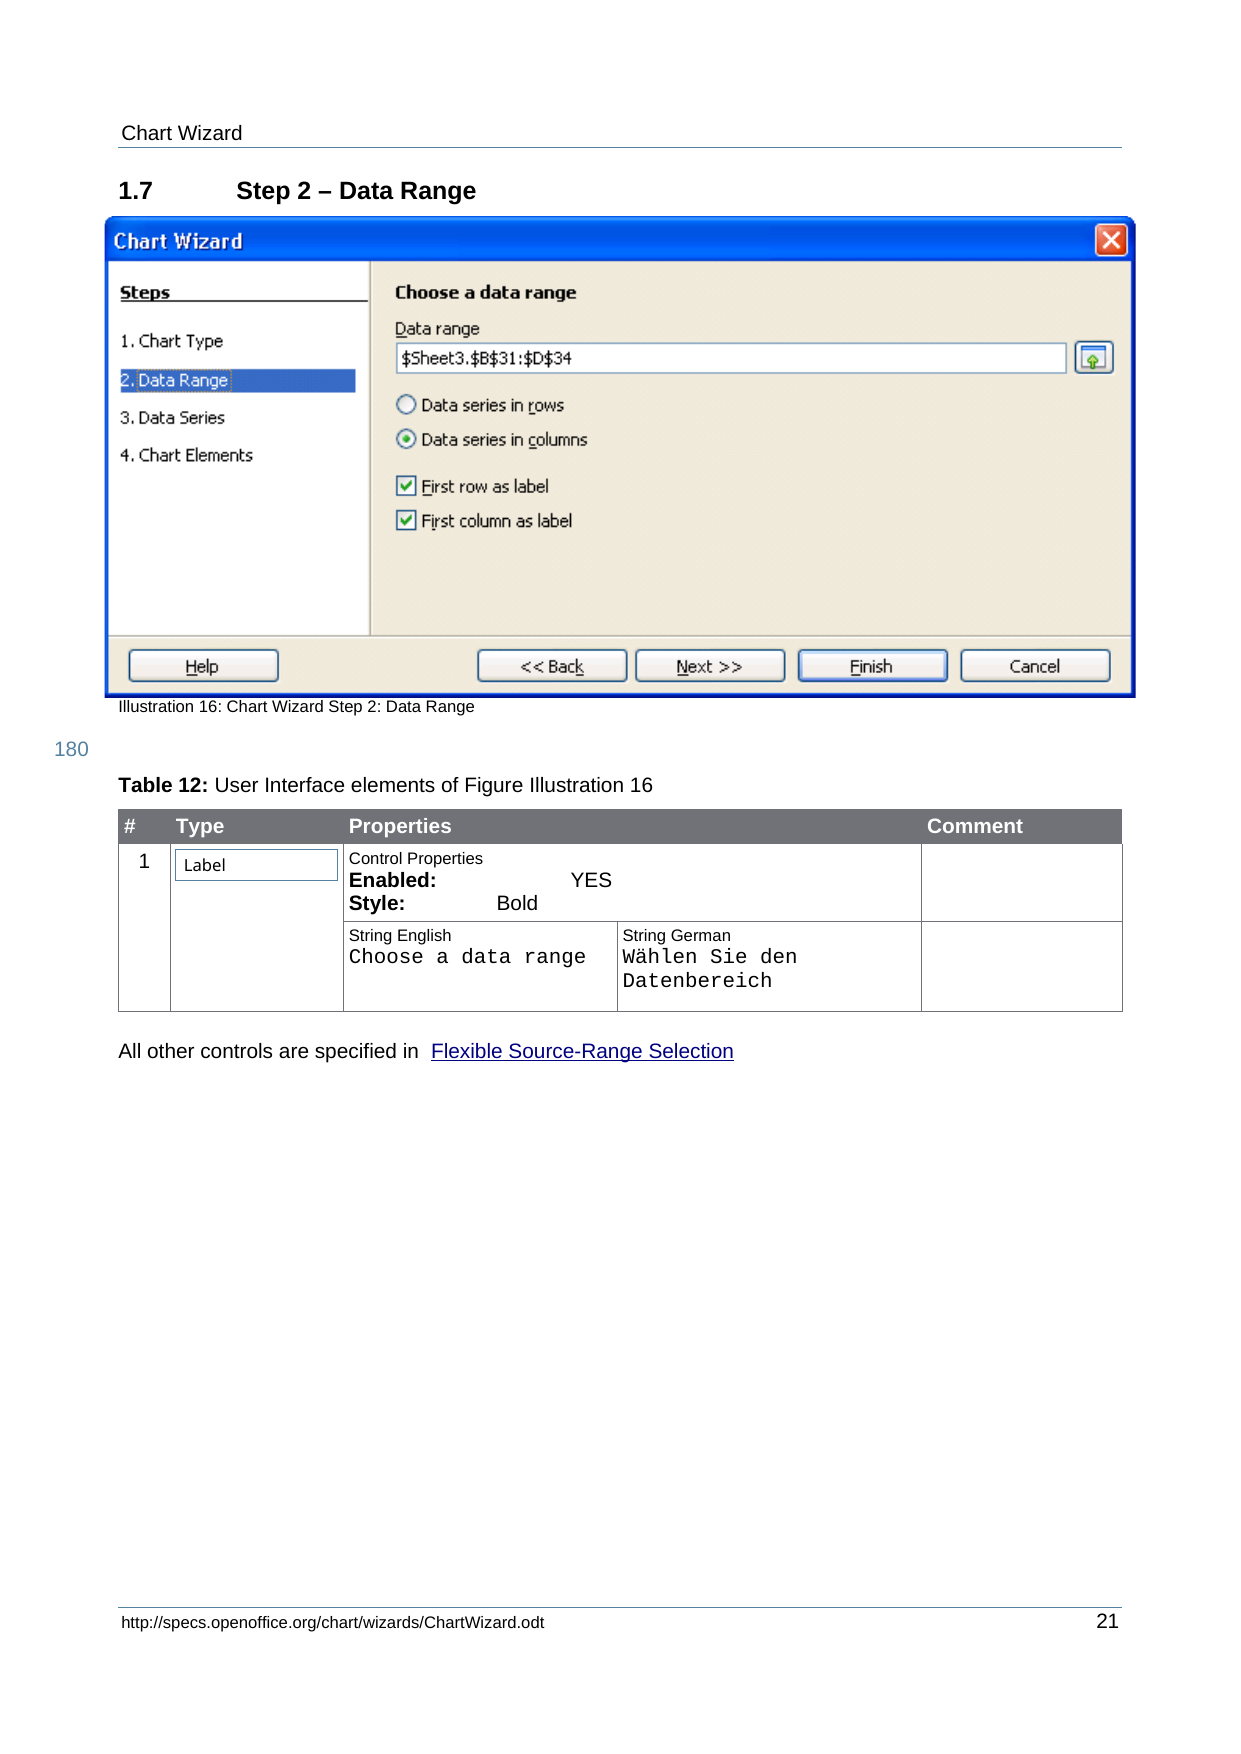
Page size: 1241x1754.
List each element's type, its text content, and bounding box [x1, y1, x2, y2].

table_header Comment [921, 809, 1122, 844]
table_cell String English Choose a data range [344, 922, 617, 1011]
text Illustration 16: Chart Wizard Step 2: Data Range [118, 698, 1122, 716]
table_header Properties [343, 809, 921, 844]
subtitle Step 2 – Data Range [118, 177, 1122, 205]
text All other controls are specified in Flexible Source-Range Selection [118, 1039, 1122, 1063]
table_cell [171, 844, 343, 1011]
text Table 12: User Interface elements of Figure Illustration 16 [118, 773, 1122, 796]
table_header Control Properties Enabled: YES Style: Bold [344, 844, 921, 921]
table_cell [922, 922, 1122, 1011]
table_cell 1 [119, 844, 170, 1011]
picture [104, 216, 1136, 698]
table_cell String German Wählen Sie den Datenbereich [618, 922, 921, 1011]
table_header [922, 844, 1122, 921]
table_header Type [170, 809, 343, 844]
table_header # [118, 809, 170, 844]
